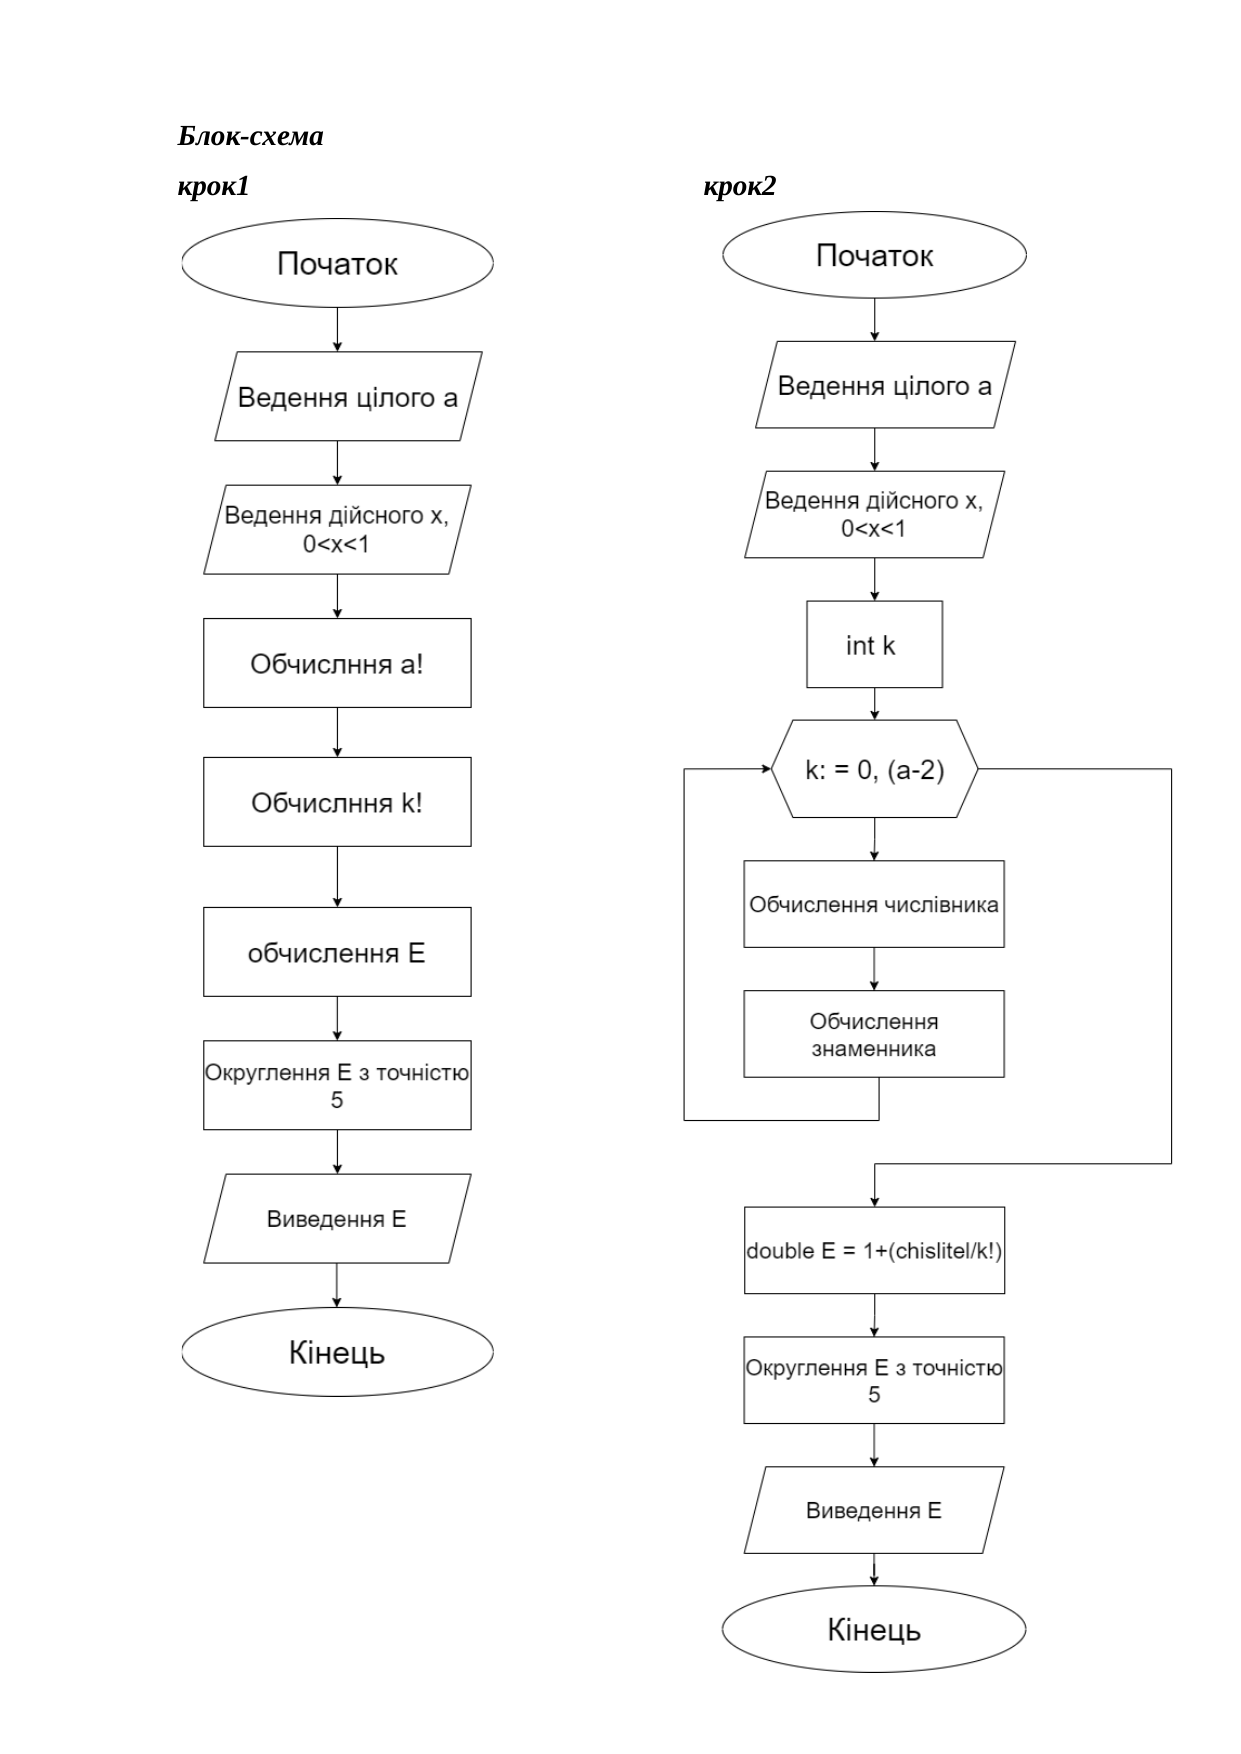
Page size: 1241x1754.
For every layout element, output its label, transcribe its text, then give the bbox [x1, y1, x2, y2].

picture [181, 218, 494, 1397]
text крок1 крок2 [118, 168, 1181, 202]
picture [676, 211, 1183, 1673]
text Блок-схема [118, 118, 1181, 152]
